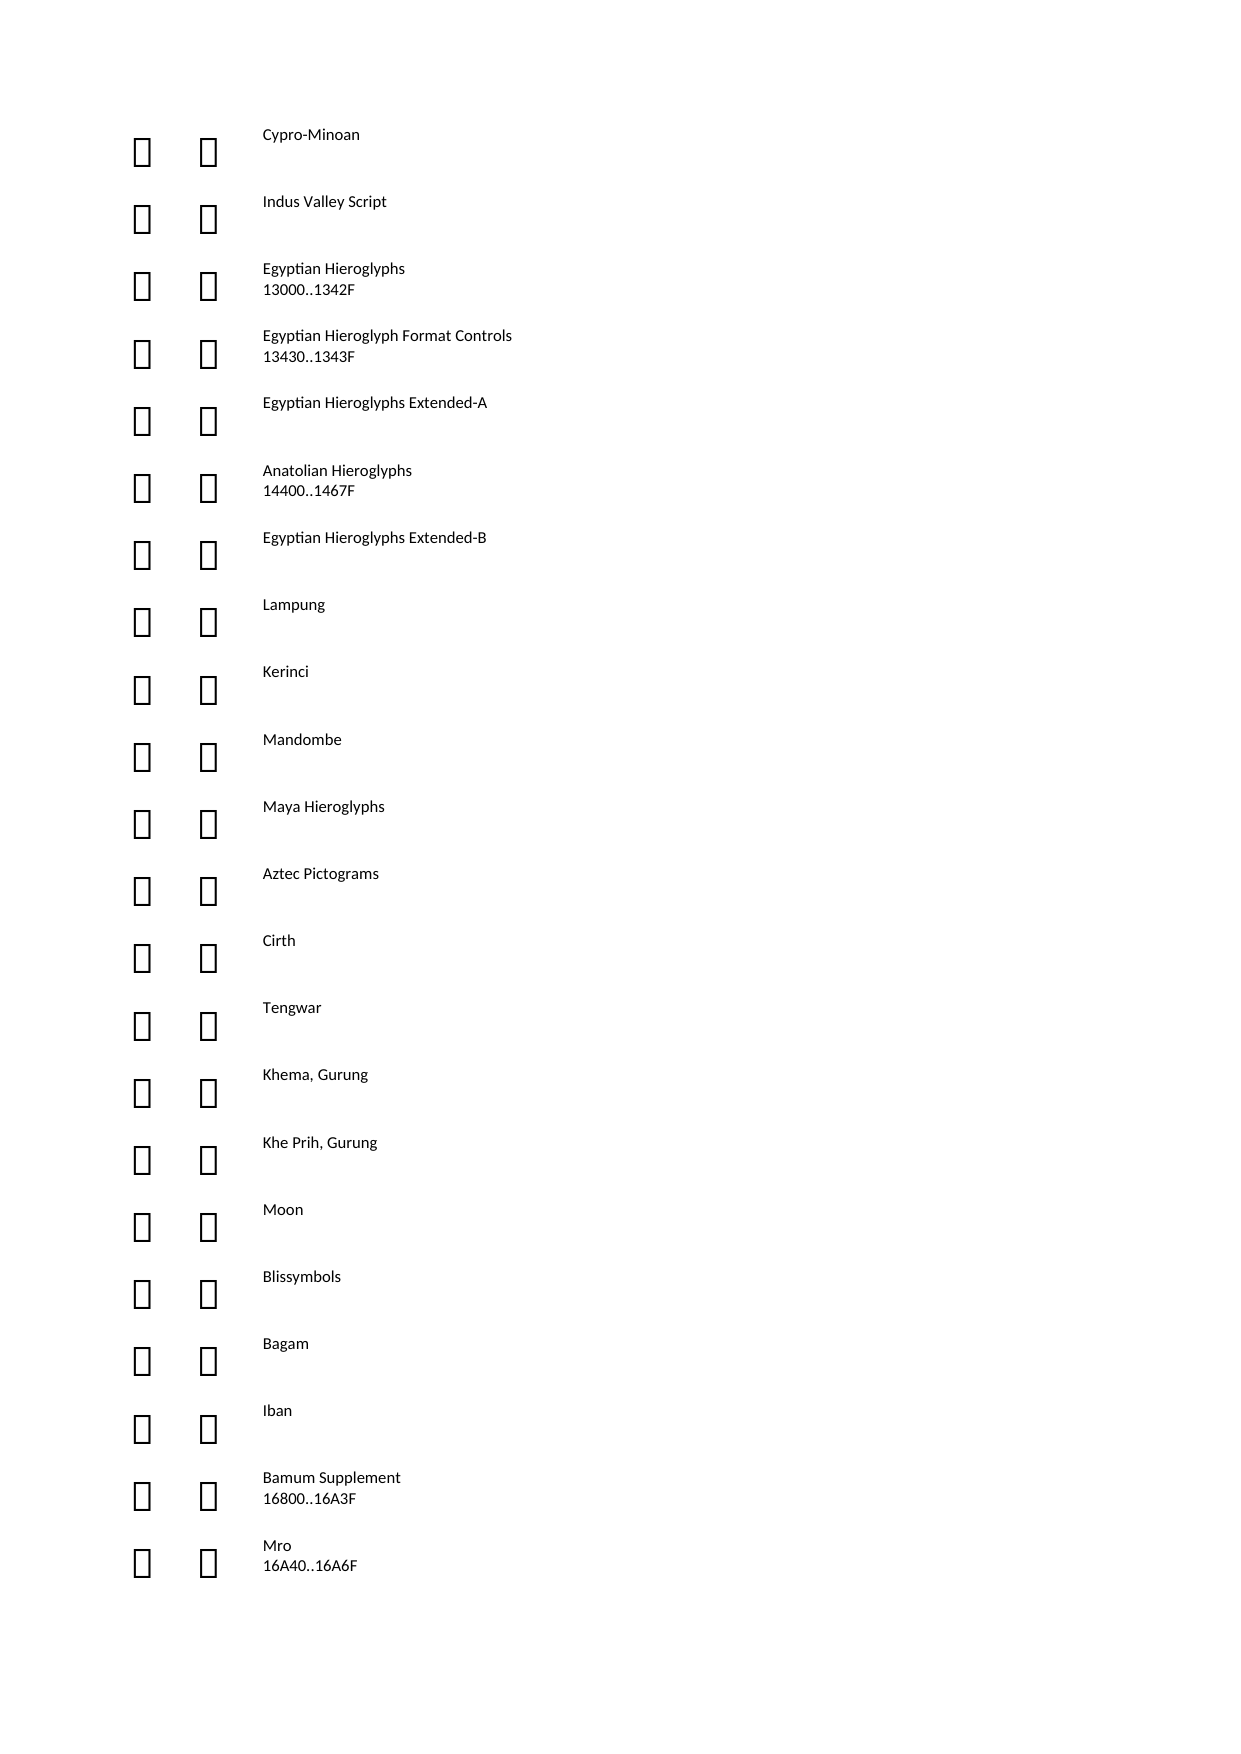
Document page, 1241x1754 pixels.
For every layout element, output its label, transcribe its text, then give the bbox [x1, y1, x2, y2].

table_cell 󷔘 [185, 253, 251, 320]
table_cell 󷔙 [185, 387, 251, 454]
table_cell 󷎶 [118, 1395, 184, 1462]
table_cell 󷔱 [185, 723, 251, 790]
table_cell 󷖪 [185, 656, 251, 723]
table_cell Bagam [251, 1328, 643, 1395]
table_cell 󷓺 [185, 1059, 251, 1126]
table_cell Maya Hieroglyphs [251, 790, 643, 857]
table_cell 󷋀 [118, 118, 184, 185]
table_cell 󷖩 [185, 589, 251, 656]
table_cell 󷎲 [118, 320, 184, 387]
table_cell 󷎩 [118, 589, 184, 656]
table_cell 󷔛 [185, 454, 251, 521]
table_cell 󷔥 [185, 1529, 251, 1596]
table_cell 󷔣 [185, 1328, 251, 1395]
table_cell 󷌙 [118, 387, 184, 454]
table_cell 󷔢 [185, 1260, 251, 1327]
table_cell Aztec Pictograms [251, 857, 643, 924]
table_cell Lampung [251, 589, 643, 656]
table_cell 󷖶 [185, 1395, 251, 1462]
table_cell Cypro-Minoan [251, 118, 643, 185]
table_cell Anatolian Hieroglyphs 14400..1467F [251, 454, 643, 521]
table_cell 󷔞 [185, 857, 251, 924]
table_cell 󷖴 [185, 521, 251, 588]
table_cell 󷎪 [118, 656, 184, 723]
table_cell 󷎴 [118, 521, 184, 588]
table_cell 󷓻 [185, 1126, 251, 1193]
table_cell Cirth [251, 924, 643, 992]
table_cell Egyptian Hieroglyphs Extended-B [251, 521, 643, 588]
table_cell Tengwar [251, 992, 643, 1059]
table_cell 󷌟 [118, 924, 184, 992]
table_cell 󷌥 [118, 1529, 184, 1596]
table_cell 󷌣 [118, 1328, 184, 1395]
table_cell Moon [251, 1193, 643, 1260]
table_cell 󷔝 [185, 790, 251, 857]
table_cell 󷌝 [118, 790, 184, 857]
table_cell 󷌗 [118, 185, 184, 252]
table_cell Kerinci [251, 656, 643, 723]
table_cell Bamum Supplement 16800..16A3F [251, 1462, 643, 1529]
table_cell Indus Valley Script [251, 185, 643, 252]
table_cell Khe Prih, Gurung [251, 1126, 643, 1193]
table_cell Egyptian Hieroglyphs 13000..1342F [251, 253, 643, 320]
table_cell 󷌤 [118, 1462, 184, 1529]
table_cell 󷌱 [118, 723, 184, 790]
table_cell 󷌘 [118, 253, 184, 320]
table_cell Mro 16A40..16A6F [251, 1529, 643, 1596]
table_cell 󷔗 [185, 185, 251, 252]
table_cell 󷋻 [118, 1126, 184, 1193]
table_cell 󷌡 [118, 1193, 184, 1260]
table_cell Khema, Gurung [251, 1059, 643, 1126]
table_cell 󷌢 [118, 1260, 184, 1327]
table_cell 󷓀 [185, 118, 251, 185]
table_cell 󷌞 [118, 857, 184, 924]
table_cell 󷌛 [118, 454, 184, 521]
table_cell 󷔟 [185, 924, 251, 992]
table_cell 󷌠 [118, 992, 184, 1059]
table_cell 󷖲 [185, 320, 251, 387]
table_cell 󷔠 [185, 992, 251, 1059]
table_cell Iban [251, 1395, 643, 1462]
table_cell Mandombe [251, 723, 643, 790]
table_cell 󷔤 [185, 1462, 251, 1529]
table_cell Egyptian Hieroglyphs Extended-A [251, 387, 643, 454]
table_cell 󷋺 [118, 1059, 184, 1126]
table_cell Blissymbols [251, 1260, 643, 1327]
table_cell 󷔡 [185, 1193, 251, 1260]
table_cell Egyptian Hieroglyph Format Controls 13430..1343F [251, 320, 643, 387]
